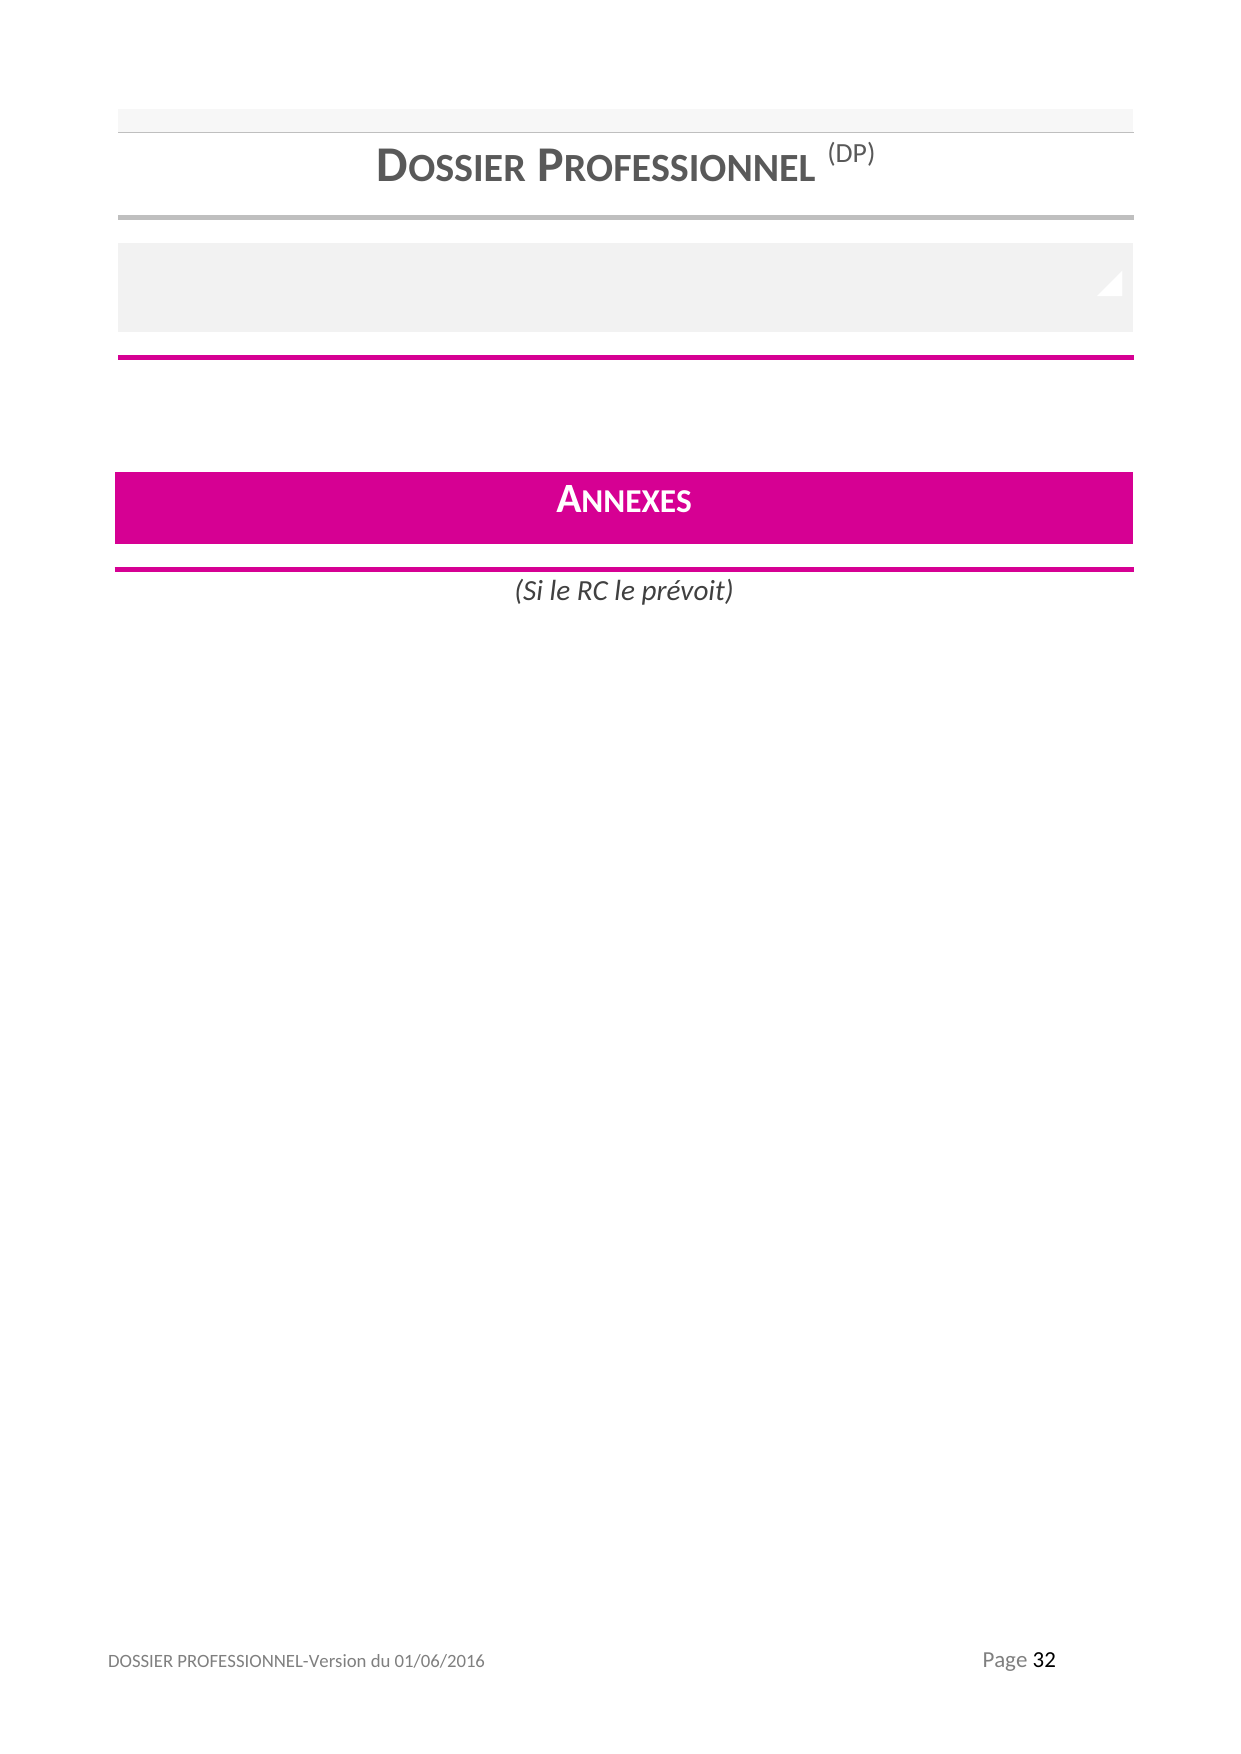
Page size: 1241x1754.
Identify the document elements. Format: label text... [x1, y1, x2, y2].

table_cell [115, 650, 1133, 733]
table_cell (Si le RC le prévoit) [115, 572, 1133, 650]
table_cell [115, 544, 1133, 567]
table_header Annexes [115, 472, 1133, 544]
